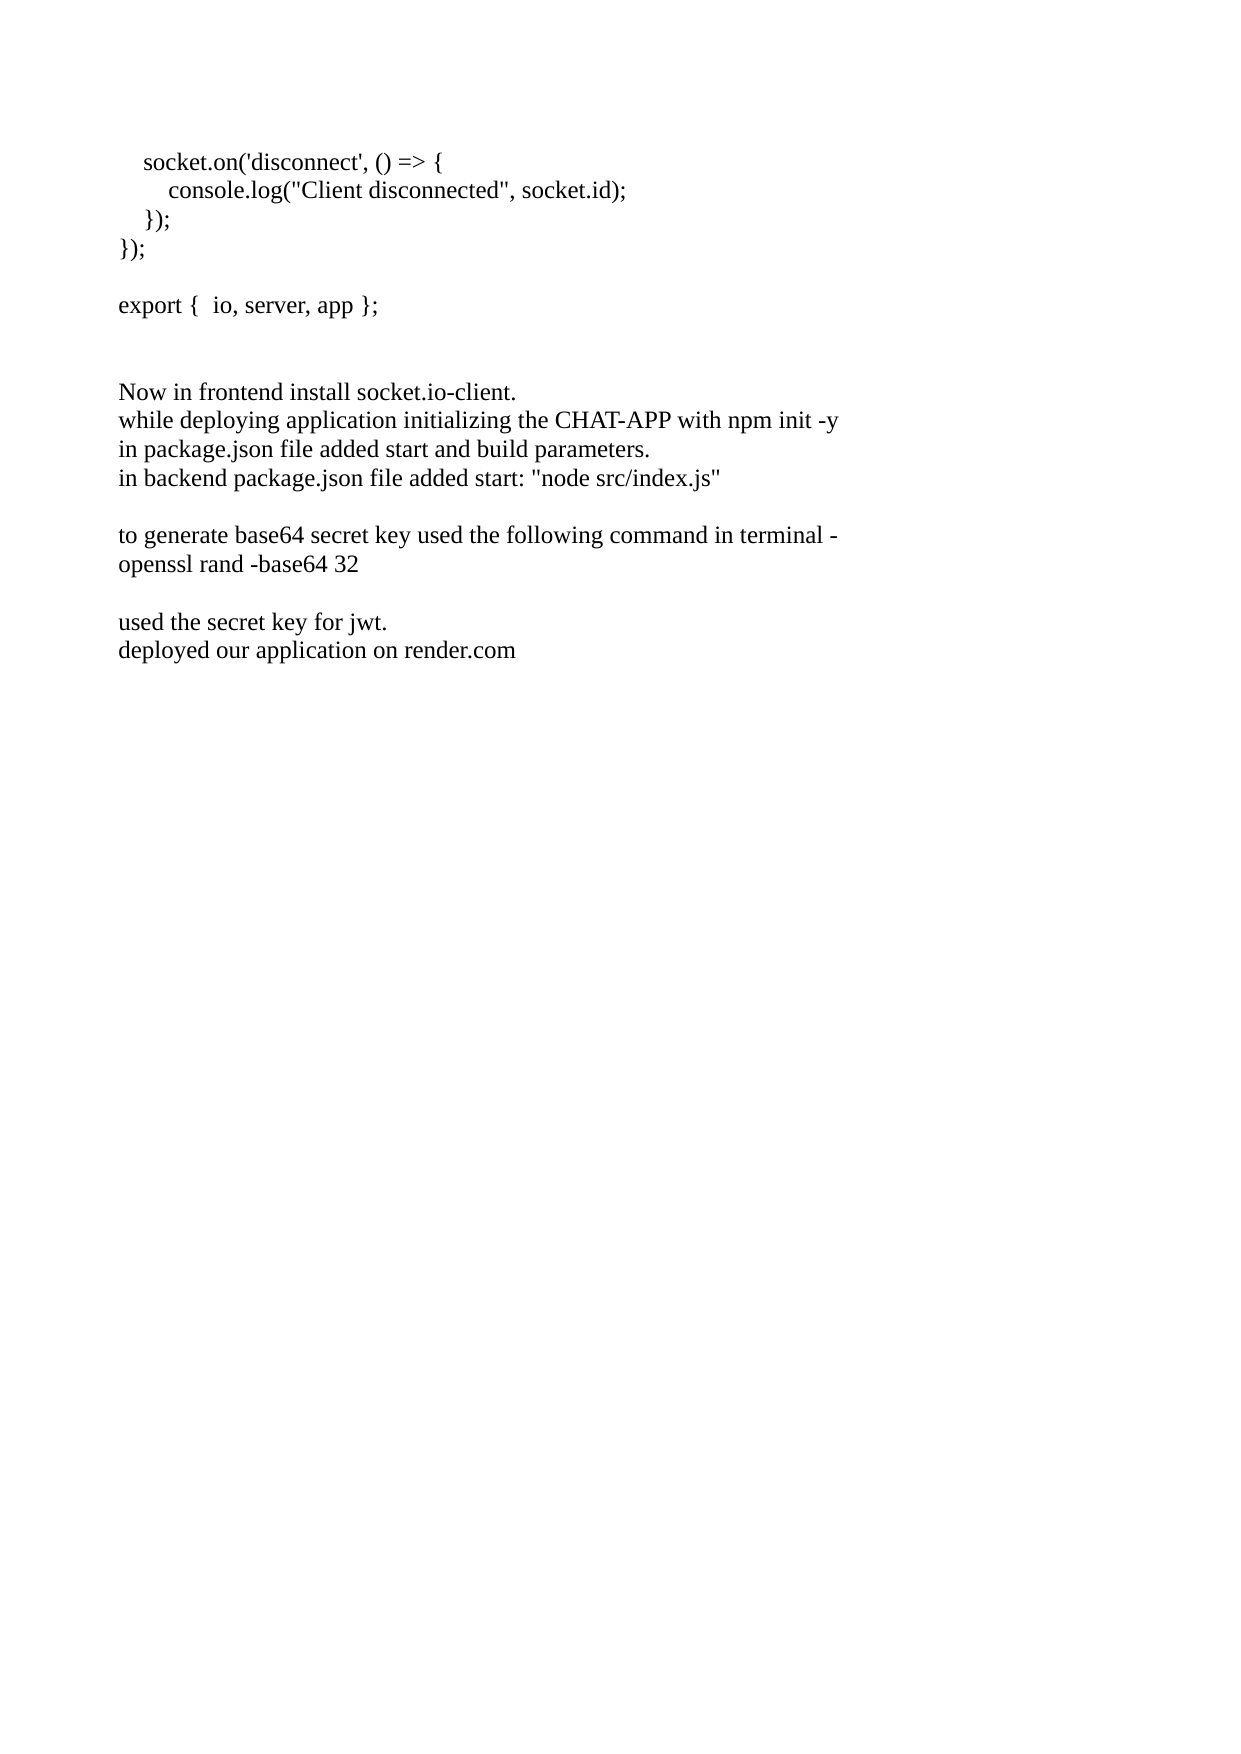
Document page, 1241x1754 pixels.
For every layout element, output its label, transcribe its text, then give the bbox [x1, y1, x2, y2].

text in backend package.json file added start: "node src/index.js" [118, 463, 1122, 492]
text to generate base64 secret key used the following command in terminal - openssl rand -base64 32 [118, 521, 1122, 578]
text while deploying application initializing the CHAT-APP with npm init -y [118, 406, 1122, 434]
text console.log("Client disconnected", socket.id); [118, 176, 1122, 204]
text }); [118, 233, 1122, 262]
text used the secret key for jwt. [118, 607, 1122, 636]
text Now in frontend install socket.io-client. [118, 377, 1122, 406]
text socket.on('disconnect', () => { [118, 147, 1122, 176]
text export { io, server, app }; [118, 291, 1122, 319]
text deployed our application on render.com [118, 636, 1122, 664]
text in package.json file added start and build parameters. [118, 434, 1122, 463]
text }); [118, 204, 1122, 233]
